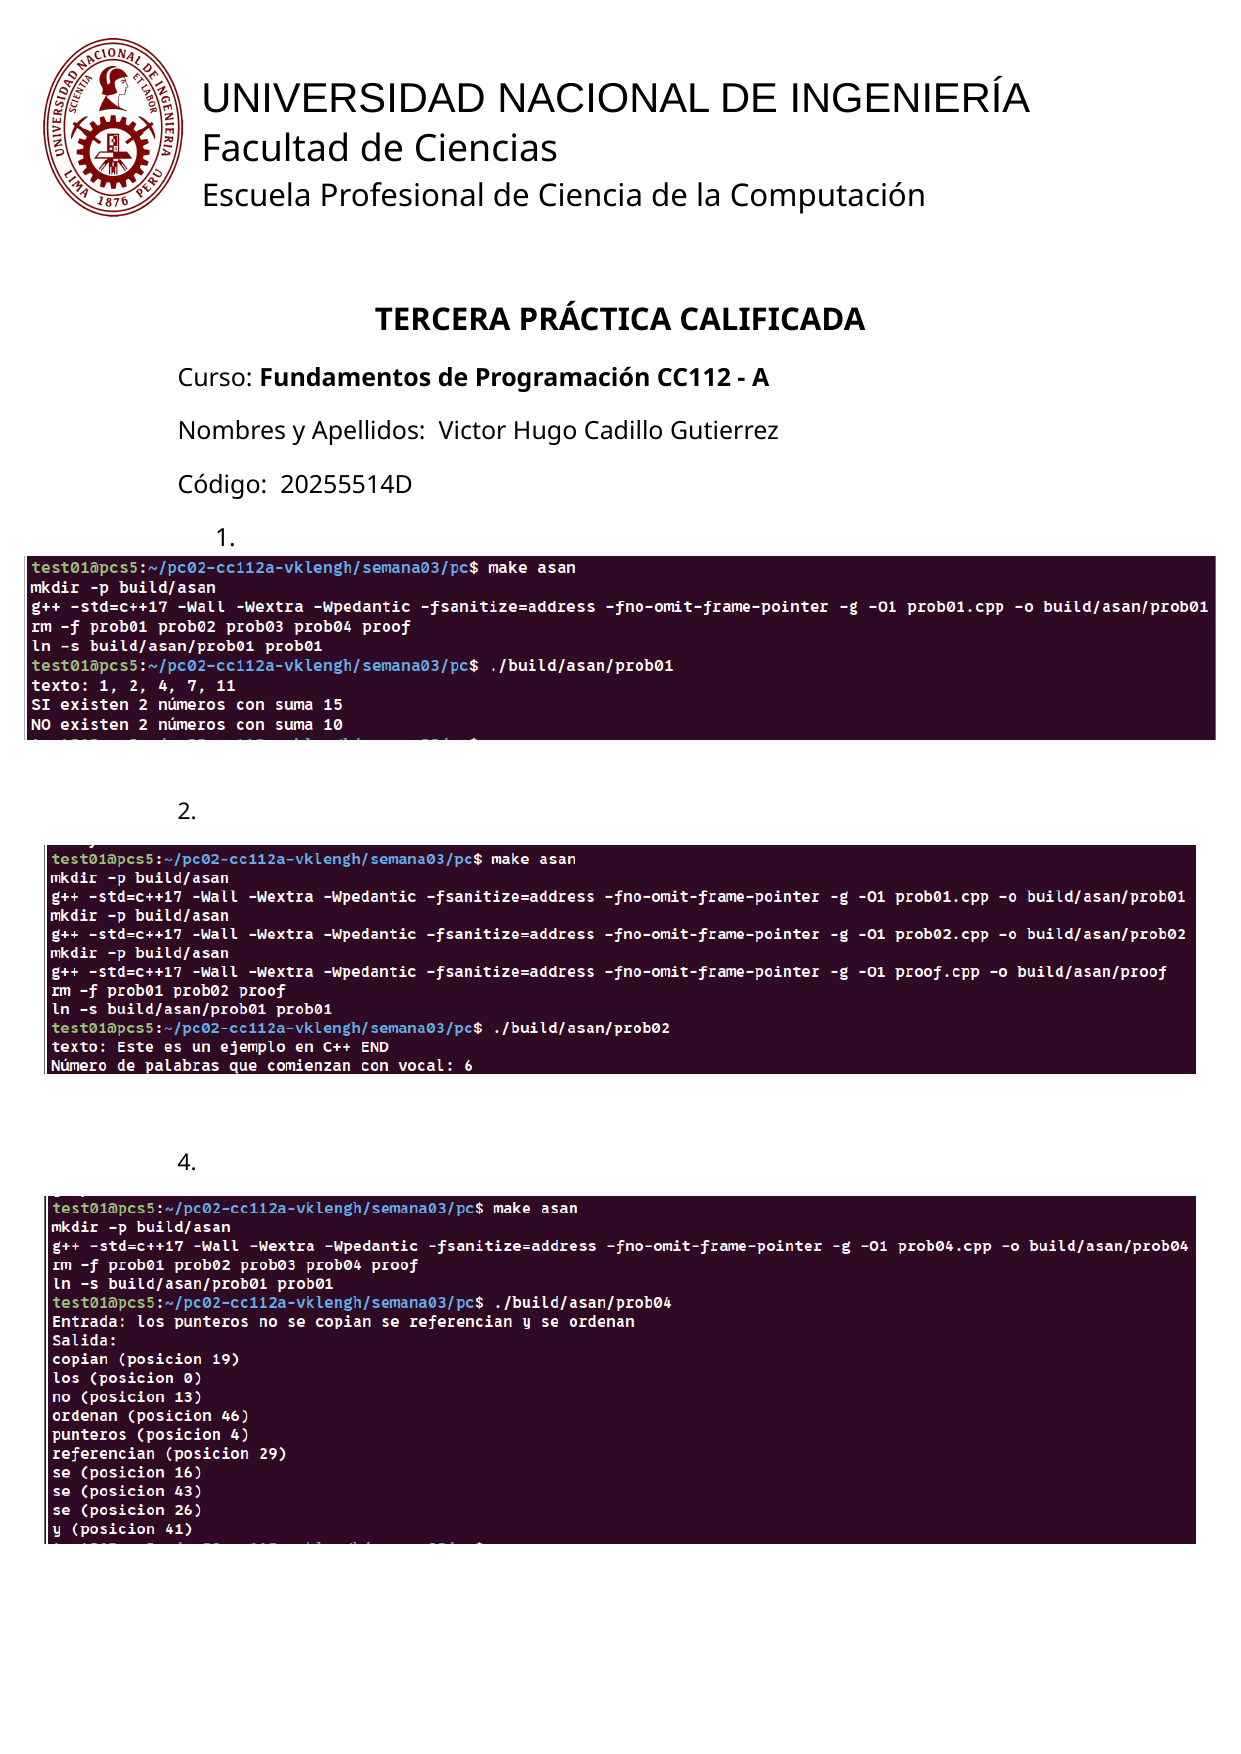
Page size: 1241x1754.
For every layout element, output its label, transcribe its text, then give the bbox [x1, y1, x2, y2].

text Nombres y Apellidos: Victor Hugo Cadillo Gutierrez [177, 413, 1063, 447]
picture [37, 32, 187, 221]
text 4. [177, 1146, 1063, 1177]
text TERCERA PRÁCTICA CALIFICADA [177, 297, 1063, 339]
text Código: 20255514D [177, 466, 1063, 501]
text 2. [177, 795, 1063, 826]
picture [24, 556, 1216, 740]
picture [44, 845, 1196, 1074]
text Curso: Fundamentos de Programación CC112 - A [177, 359, 1063, 394]
picture [44, 1196, 1196, 1544]
